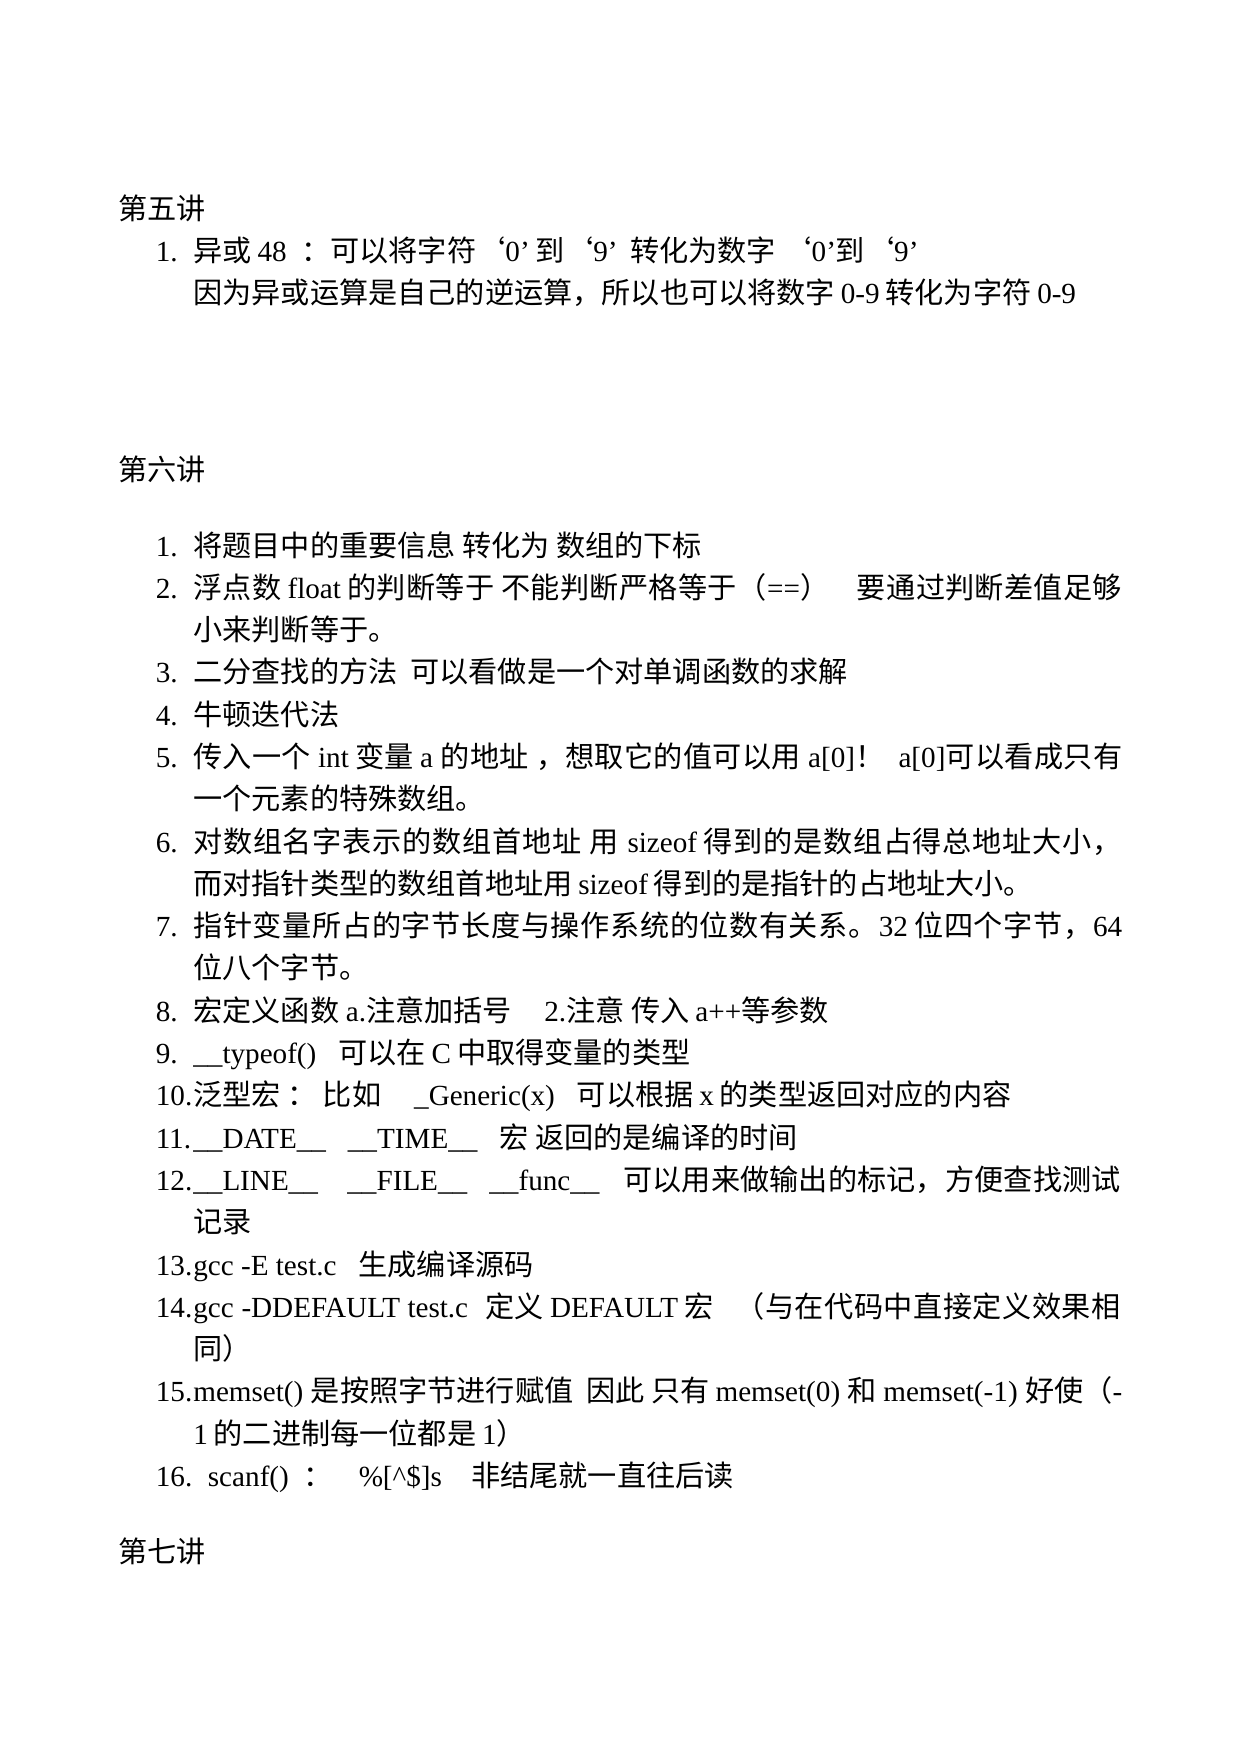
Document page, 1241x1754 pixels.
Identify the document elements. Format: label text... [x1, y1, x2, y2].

text 第六讲 [118, 446, 1122, 488]
list __DATE__ __TIME__ 宏 返回的是编译的时间 [156, 1114, 1122, 1156]
list 因为异或运算是自己的逆运算，所以也可以将数字0-9转化为字符0-9 [156, 270, 1122, 312]
text 第七讲 [118, 1528, 1122, 1571]
list 异或48 ：可以将字符‘0’ 到‘9’ 转化为数字 ‘0’到‘9’ [156, 227, 1122, 270]
list 宏定义函数 a.注意加括号 2.注意 传入a++等参数 [156, 987, 1122, 1029]
list 浮点数float的判断等于 不能判断严格等于（==） 要通过判断差值足够小来判断等于。 [156, 564, 1122, 649]
list 牛顿迭代法 [156, 691, 1122, 733]
list 将题目中的重要信息 转化为 数组的下标 [156, 522, 1122, 564]
text 第五讲 [118, 185, 1122, 227]
list __typeof() 可以在C中取得变量的类型 [156, 1029, 1122, 1072]
list 二分查找的方法 可以看做是一个对单调函数的求解 [156, 649, 1122, 691]
list 传入一个 int变量a 的地址 ，想取它的值可以用 a[0]！ a[0]可以看成只有一个元素的特殊数组。 [156, 733, 1122, 818]
list memset() 是按照字节进行赋值 因此 只有memset(0) 和 memset(-1) 好使（-1的二进制每一位都是1） [156, 1368, 1122, 1452]
list gcc -DDEFAULT test.c 定义DEFAULT宏 （与在代码中直接定义效果相同） [156, 1283, 1122, 1368]
list 指针变量所占的字节长度与操作系统的位数有关系。32位四个字节，64位八个字节。 [156, 903, 1122, 987]
list gcc -E test.c 生成编译源码 [156, 1241, 1122, 1283]
list 泛型宏 ： 比如 _Generic(x) 可以根据x的类型返回对应的内容 [156, 1072, 1122, 1114]
list __LINE__ __FILE__ __func__ 可以用来做输出的标记，方便查找测试记录 [156, 1156, 1122, 1241]
list 对数组名字表示的数组首地址 用 sizeof得到的是数组占得总地址大小，而对指针类型的数组首地址用sizeof得到的是指针的占地址大小。 [156, 818, 1122, 903]
list scanf() ： %[^$]s 非结尾就一直往后读 [156, 1452, 1122, 1495]
